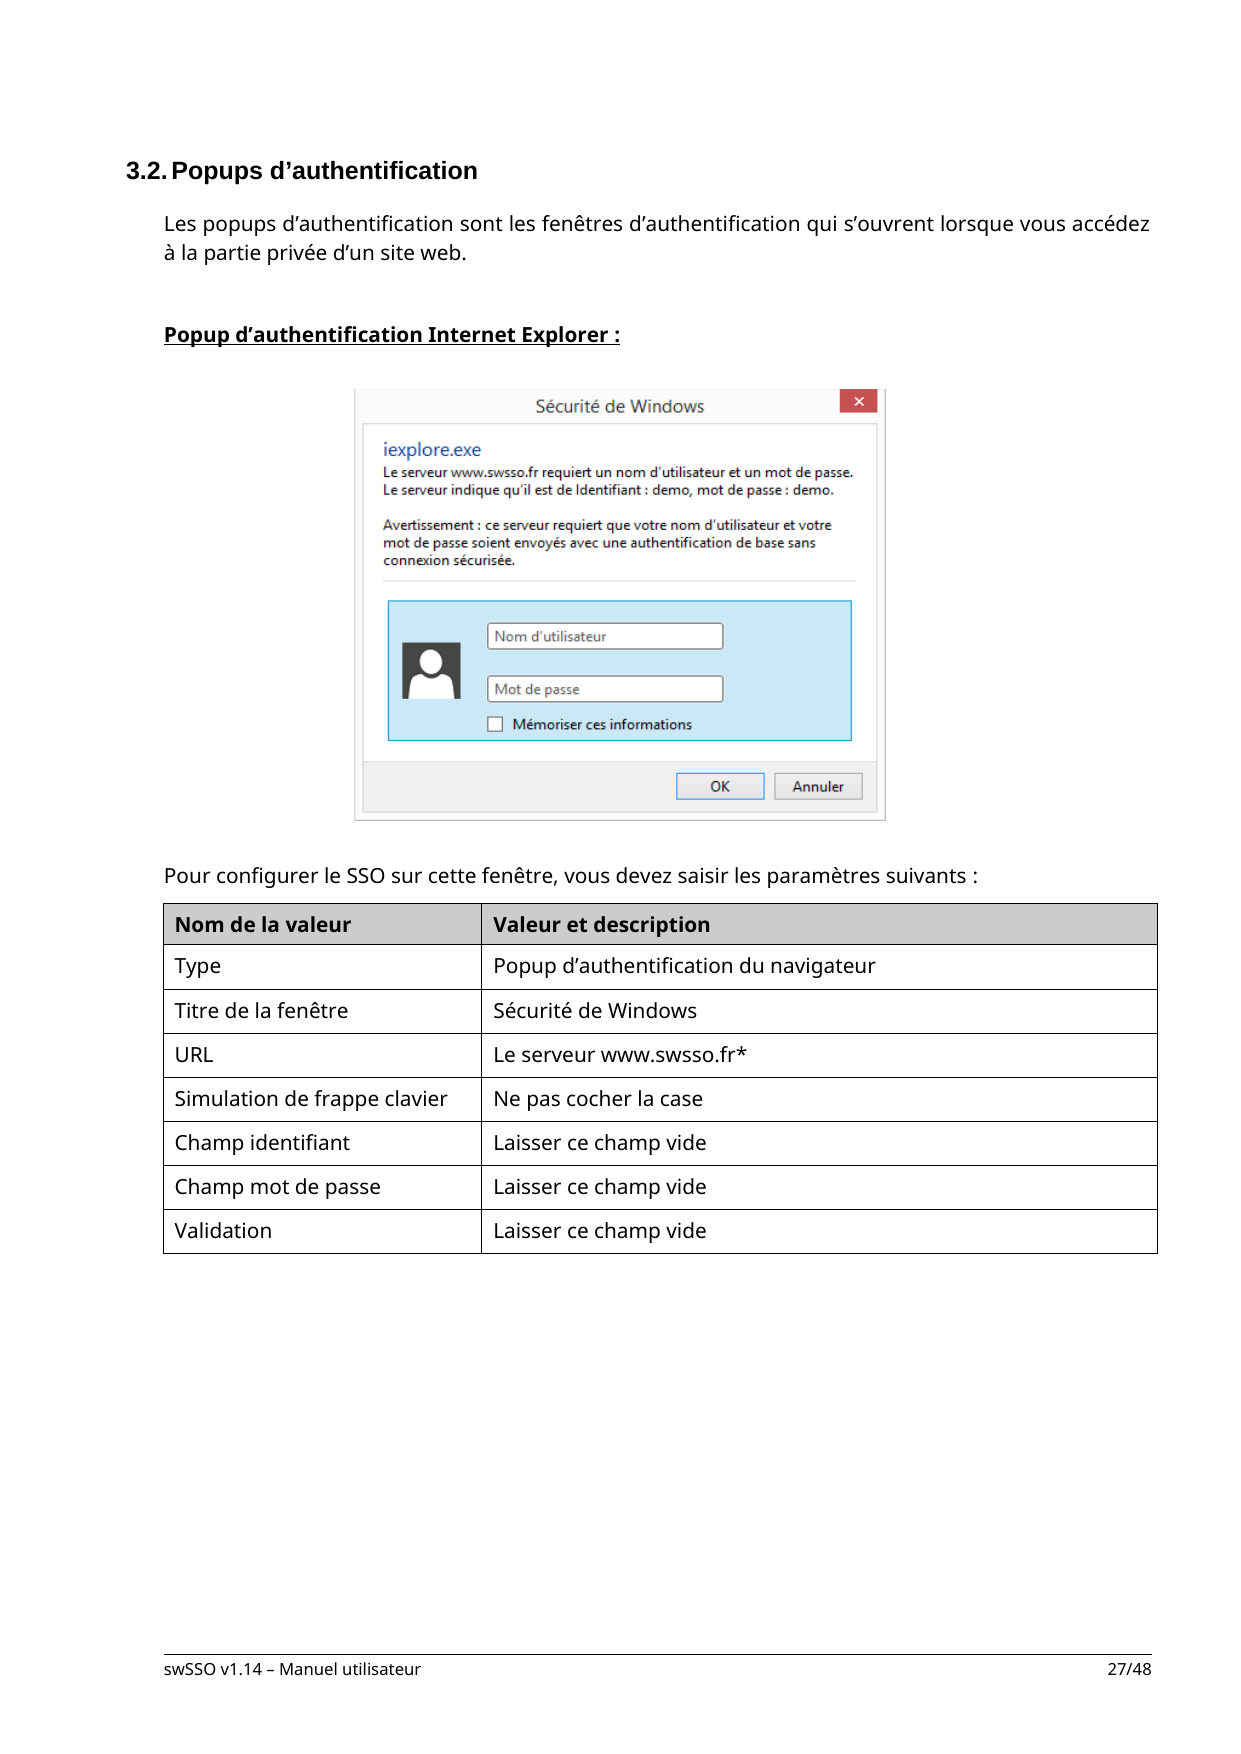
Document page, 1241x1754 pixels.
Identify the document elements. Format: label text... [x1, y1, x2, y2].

table_cell Champ identifiant [164, 1122, 481, 1165]
subtitle Popups d’authentification [126, 156, 1152, 184]
text Popup d’authentification Internet Explorer : [164, 320, 1152, 348]
table_header Valeur et description [482, 904, 1157, 944]
table_cell Laisser ce champ vide [482, 1210, 1157, 1253]
table_cell Simulation de frappe clavier [164, 1078, 481, 1121]
table_header Nom de la valeur [164, 904, 481, 944]
table_cell Validation [164, 1210, 481, 1253]
table_cell Le serveur www.swsso.fr* [482, 1034, 1157, 1077]
text Pour configurer le SSO sur cette fenêtre, vous devez saisir les paramètres suivants : [164, 861, 1152, 890]
table_cell Champ mot de passe [164, 1166, 481, 1209]
table_cell Ne pas cocher la case [482, 1078, 1157, 1121]
table_cell URL [164, 1034, 481, 1077]
text Les popups d’authentification sont les fenêtres d’authentification qui s’ouvrent lorsque vous accédez à la partie privée d’un site web. [164, 209, 1152, 266]
table_cell Laisser ce champ vide [482, 1166, 1157, 1209]
table_cell Type [164, 945, 481, 988]
table_cell Titre de la fenêtre [164, 990, 481, 1032]
picture [354, 389, 886, 821]
table_cell Laisser ce champ vide [482, 1122, 1157, 1165]
table_cell Popup d’authentification du navigateur [482, 945, 1157, 988]
table_cell Sécurité de Windows [482, 990, 1157, 1032]
